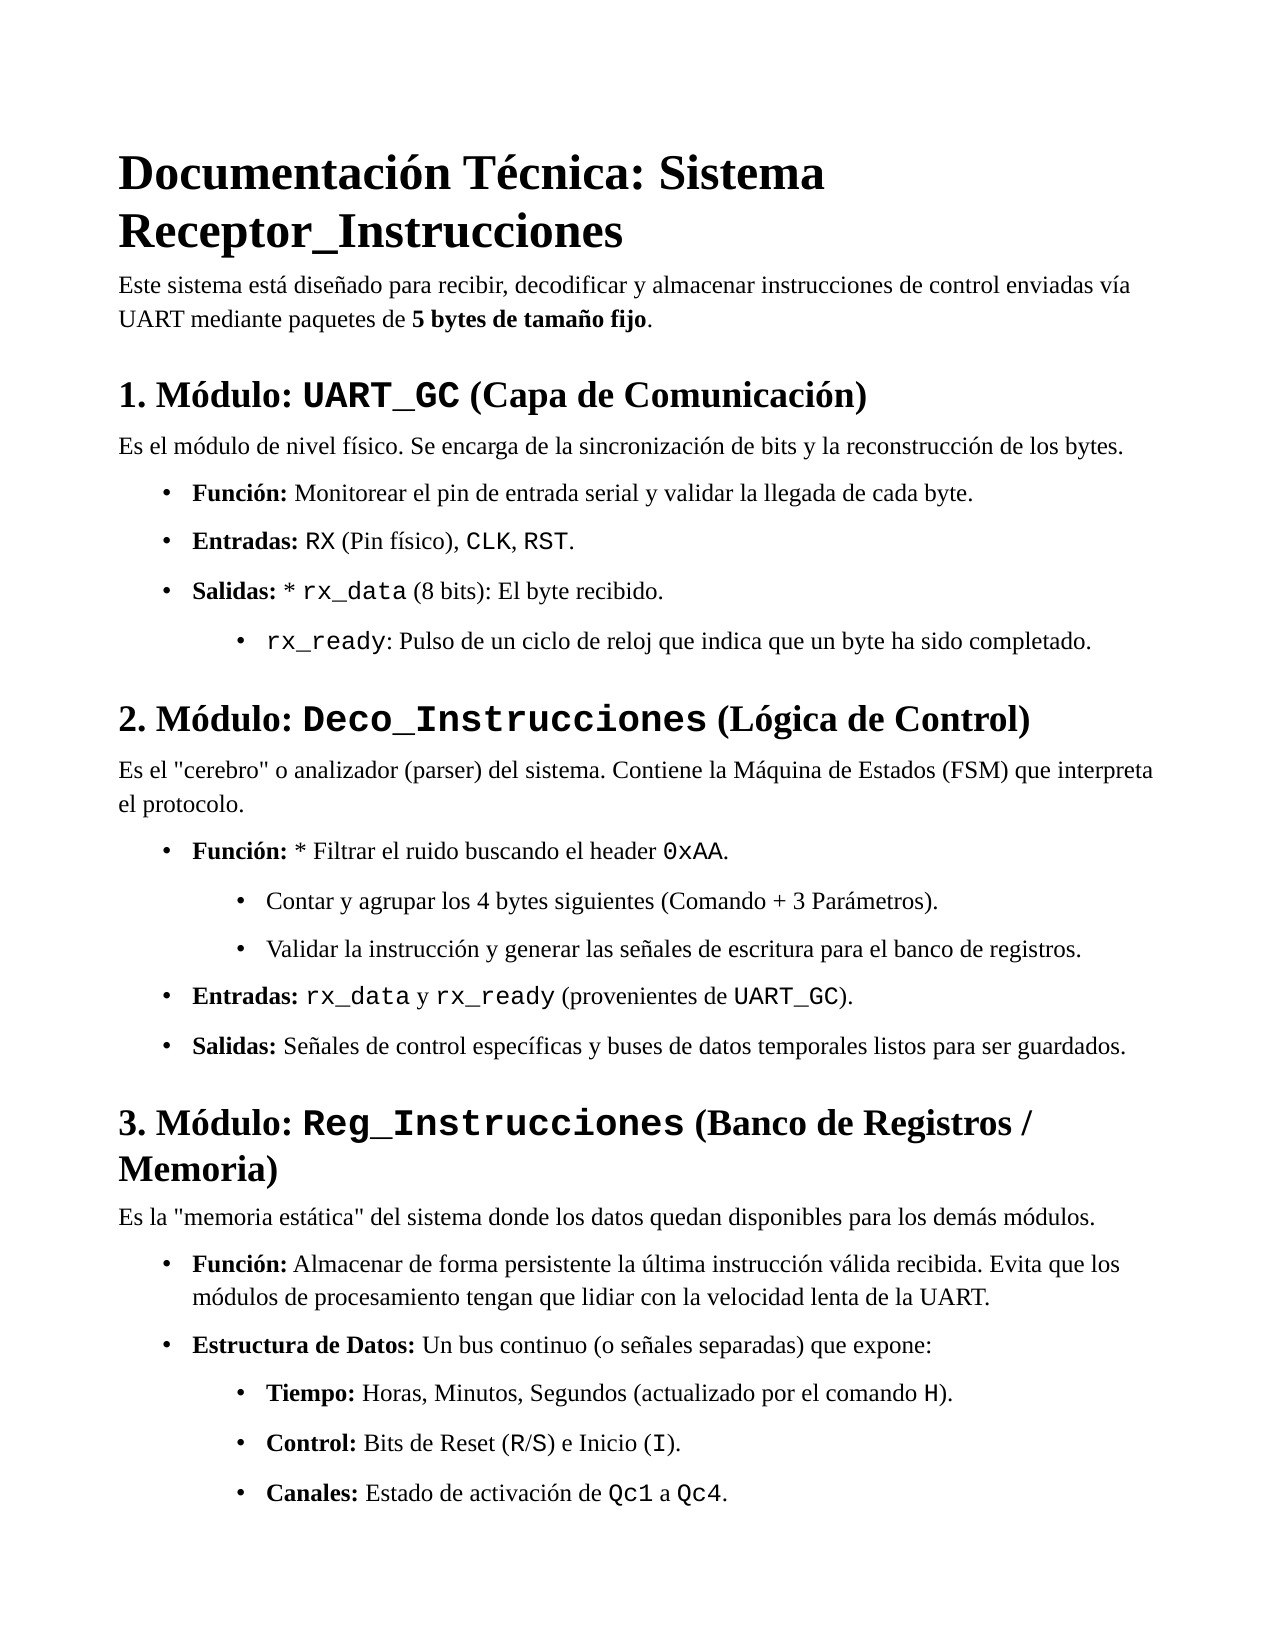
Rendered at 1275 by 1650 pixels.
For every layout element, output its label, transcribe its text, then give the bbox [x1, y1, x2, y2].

list Control: Bits de Reset (R/S) e Inicio (I). [236, 1428, 1157, 1458]
list Contar y agrupar los 4 bytes siguientes (Comando + 3 Parámetros). [236, 886, 1157, 915]
list Función: Monitorear el pin de entrada serial y validar la llegada de cada byte. [162, 478, 1157, 507]
list Función: Almacenar de forma persistente la última instrucción válida recibida. Evita que los módulos de procesamiento tengan que lidiar con la velocidad lenta de la UART. [162, 1249, 1157, 1311]
subtitle Documentación Técnica: Sistema Receptor_Instrucciones [118, 143, 1157, 258]
list Función: * Filtrar el ruido buscando el header 0xAA. [162, 836, 1157, 867]
list Validar la instrucción y generar las señales de escritura para el banco de registros. [236, 934, 1157, 963]
list Estructura de Datos: Un bus continuo (o señales separadas) que expone: [162, 1330, 1157, 1359]
list Salidas: Señales de control específicas y buses de datos temporales listos para ser guardados. [162, 1031, 1157, 1060]
subtitle 2. Módulo: Deco_Instrucciones (Lógica de Control) [118, 697, 1157, 743]
subtitle 3. Módulo: Reg_Instrucciones (Banco de Registros / Memoria) [118, 1100, 1157, 1189]
text Es el "cerebro" o analizador (parser) del sistema. Contiene la Máquina de Estados (FSM) que interpreta el protocolo. [118, 756, 1157, 817]
list Entradas: RX (Pin físico), CLK, RST. [162, 526, 1157, 557]
text Es el módulo de nivel físico. Se encarga de la sincronización de bits y la reconstrucción de los bytes. [118, 431, 1157, 459]
list rx_ready: Pulso de un ciclo de reloj que indica que un byte ha sido completado. [236, 626, 1157, 657]
list Canales: Estado de activación de Qc1 a Qc4. [236, 1478, 1157, 1508]
list Tiempo: Horas, Minutos, Segundos (actualizado por el comando H). [236, 1378, 1157, 1408]
text Es la "memoria estática" del sistema donde los datos quedan disponibles para los demás módulos. [118, 1202, 1157, 1231]
list Salidas: * rx_data (8 bits): El byte recibido. [162, 576, 1157, 607]
list Entradas: rx_data y rx_ready (provenientes de UART_GC). [162, 981, 1157, 1012]
text Este sistema está diseñado para recibir, decodificar y almacenar instrucciones de control enviadas vía UART mediante paquetes de 5 bytes de tamaño fijo. [118, 271, 1157, 332]
subtitle 1. Módulo: UART_GC (Capa de Comunicación) [118, 372, 1157, 418]
